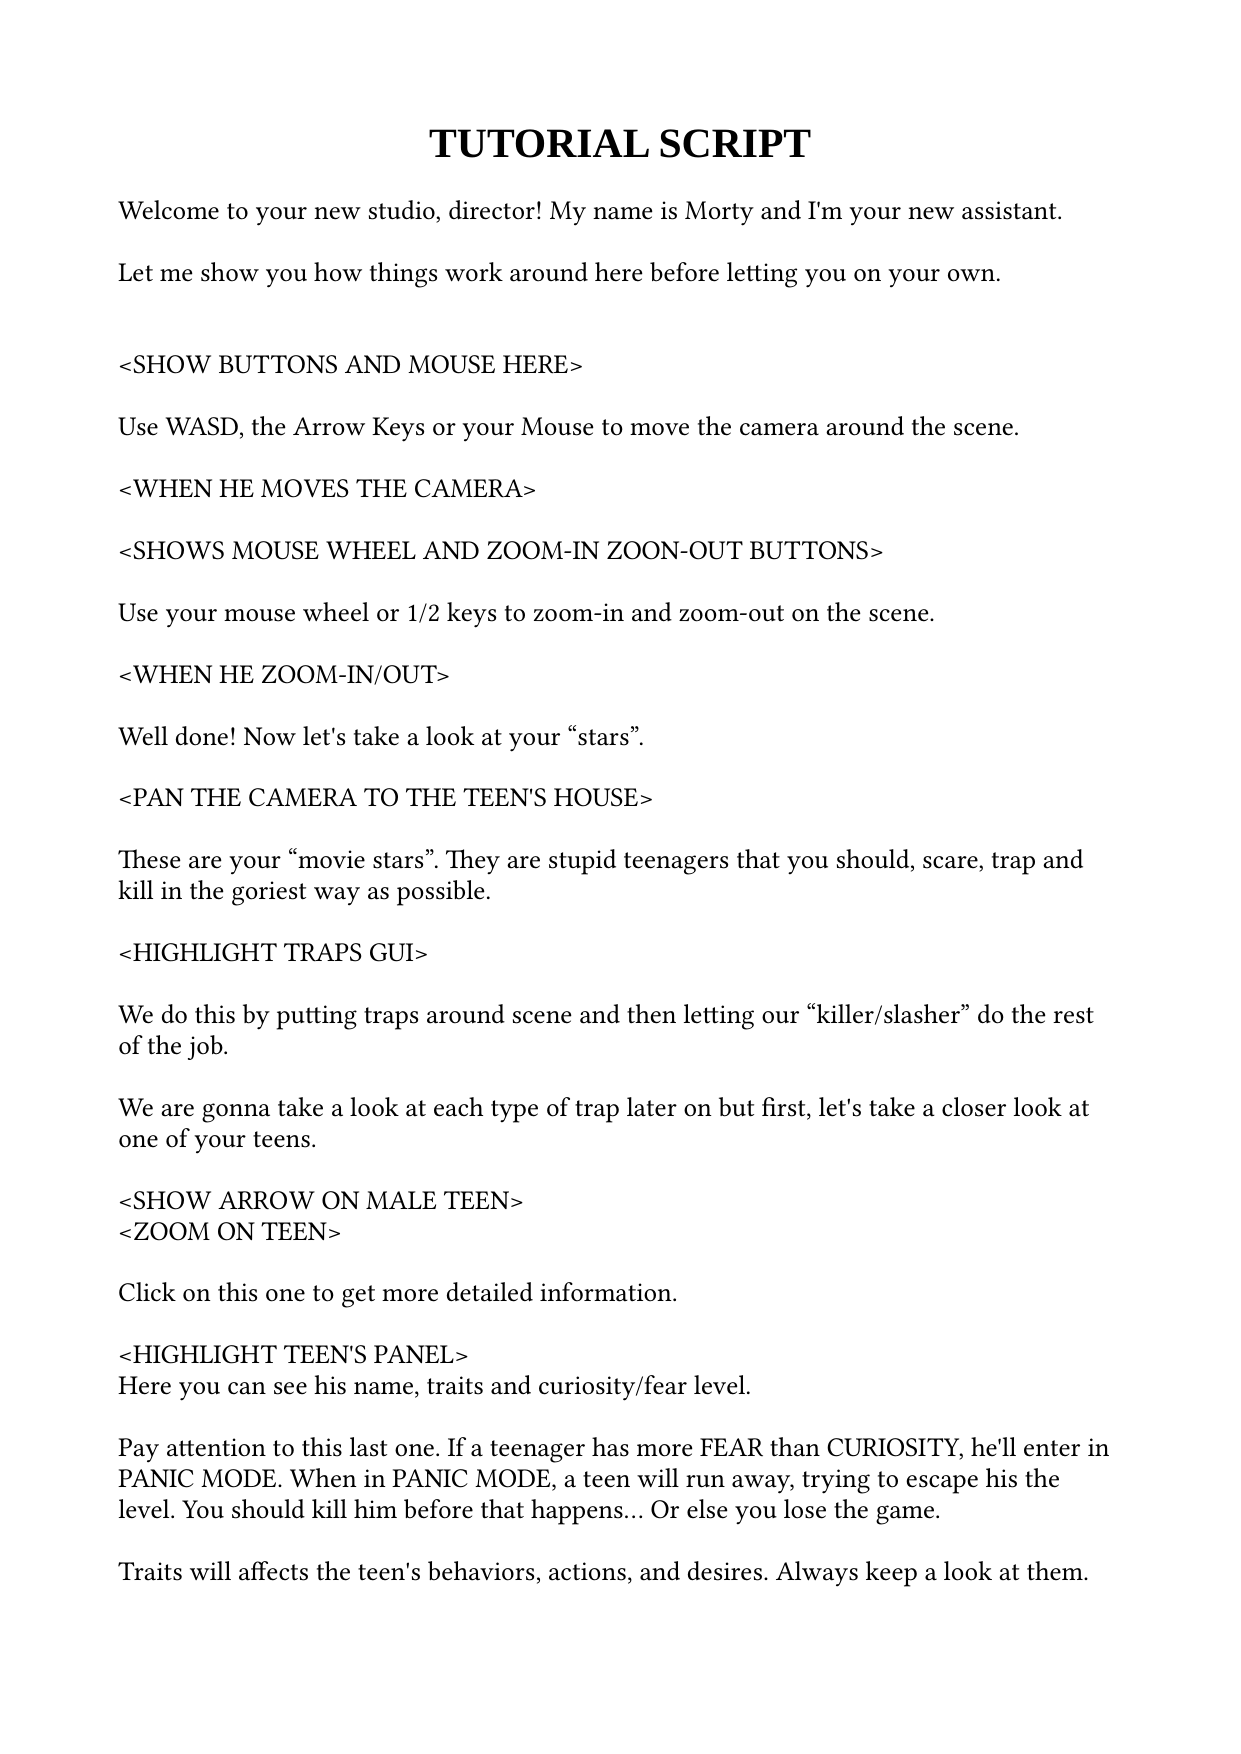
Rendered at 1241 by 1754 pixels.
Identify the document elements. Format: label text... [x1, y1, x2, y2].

text Pay attention to this last one. If a teenager has more FEAR than CURIOSITY, he'll enter in PANIC MODE. When in PANIC MODE, a teen will run away, trying to escape his the level. You should kill him before that happens... Or else you lose the game. [118, 1432, 1122, 1525]
text Let me show you how things work around here before letting you on your own. [118, 226, 1122, 288]
text <HIGHLIGHT TRAPS GUI> [118, 937, 1122, 968]
text Use your mouse wheel or 1/2 keys to zoom-in and zoom-out on the scene. [118, 597, 1122, 628]
text Welcome to your new studio, director! My name is Morty and I'm your new assistant. [118, 195, 1122, 226]
text We are gonna take a look at each type of trap later on but first, let's take a closer look at one of your teens. [118, 1092, 1122, 1154]
text <WHEN HE ZOOM-IN/OUT> [118, 659, 1122, 690]
text <WHEN HE MOVES THE CAMERA> [118, 473, 1122, 504]
text <SHOW ARROW ON MALE TEEN> [118, 1185, 1122, 1216]
text <SHOW BUTTONS AND MOUSE HERE> [118, 349, 1122, 380]
text Use WASD, the Arrow Keys or your Mouse to move the camera around the scene. [118, 411, 1122, 442]
text We do this by putting traps around scene and then letting our “killer/slasher” do the rest of the job. [118, 999, 1122, 1061]
text <HIGHLIGHT TEEN'S PANEL> [118, 1339, 1122, 1370]
text Traits will affects the teen's behaviors, actions, and desires. Always keep a look at them. [118, 1556, 1122, 1587]
text TUTORIAL SCRIPT [118, 118, 1122, 166]
text Well done! Now let's take a look at your “stars”. [118, 721, 1122, 752]
text <SHOWS MOUSE WHEEL AND ZOOM-IN ZOON-OUT BUTTONS> [118, 535, 1122, 566]
text Here you can see his name, traits and curiosity/fear level. [118, 1370, 1122, 1401]
text Click on this one to get more detailed information. [118, 1278, 1122, 1308]
text These are your “movie stars”. They are stupid teenagers that you should, scare, trap and kill in the goriest way as possible. [118, 844, 1122, 937]
text <ZOOM ON TEEN> [118, 1216, 1122, 1247]
text <PAN THE CAMERA TO THE TEEN'S HOUSE> [118, 783, 1122, 813]
